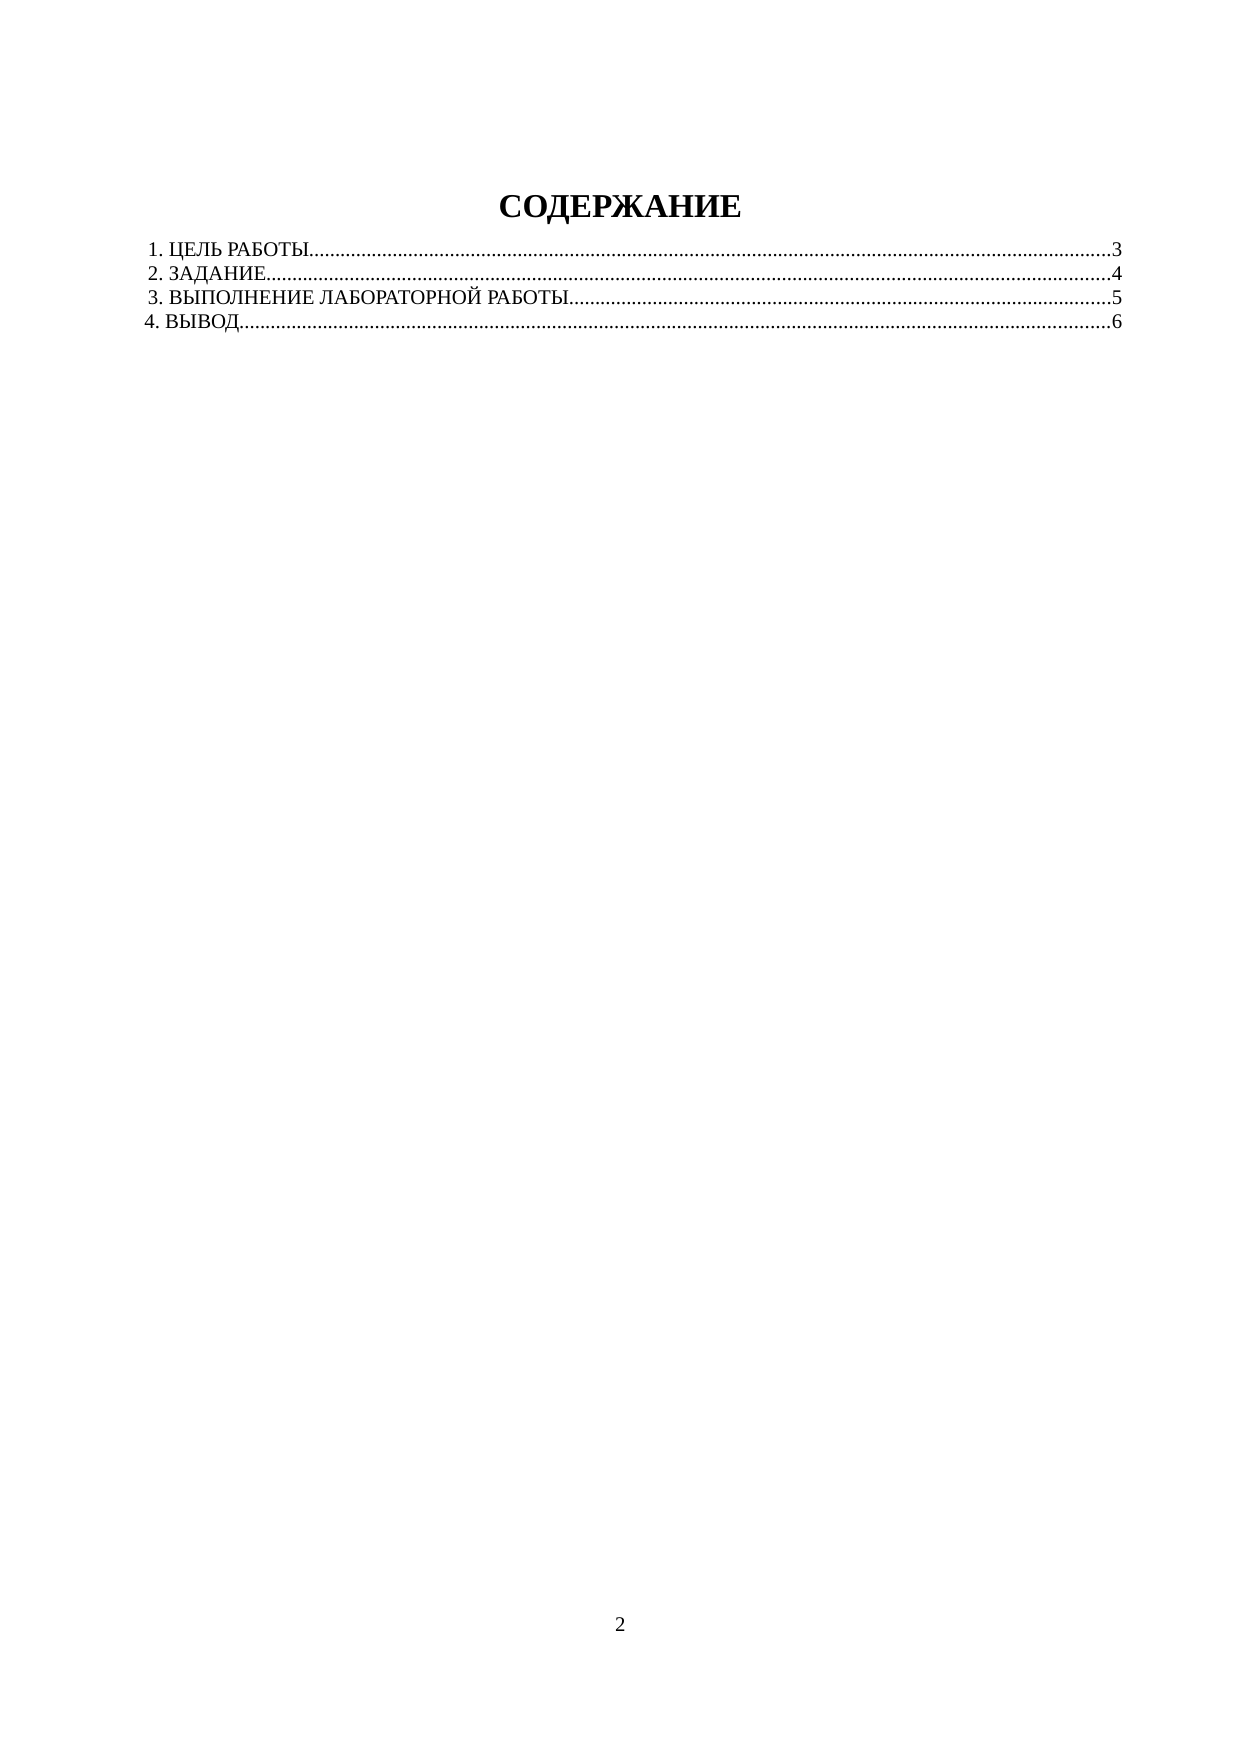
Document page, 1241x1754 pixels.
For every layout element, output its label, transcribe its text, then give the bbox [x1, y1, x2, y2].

text 1. ЦЕЛЬ РАБОТЫ 3 [148, 237, 1122, 261]
text 2. ЗАДАНИЕ 4 [148, 261, 1122, 285]
subtitle СОДЕРЖАНИЕ [118, 186, 1122, 224]
text 4. ВЫВОД 6 [118, 309, 1122, 333]
text 3. ВЫПОЛНЕНИЕ ЛАБОРАТОРНОЙ РАБОТЫ 5 [148, 285, 1122, 309]
